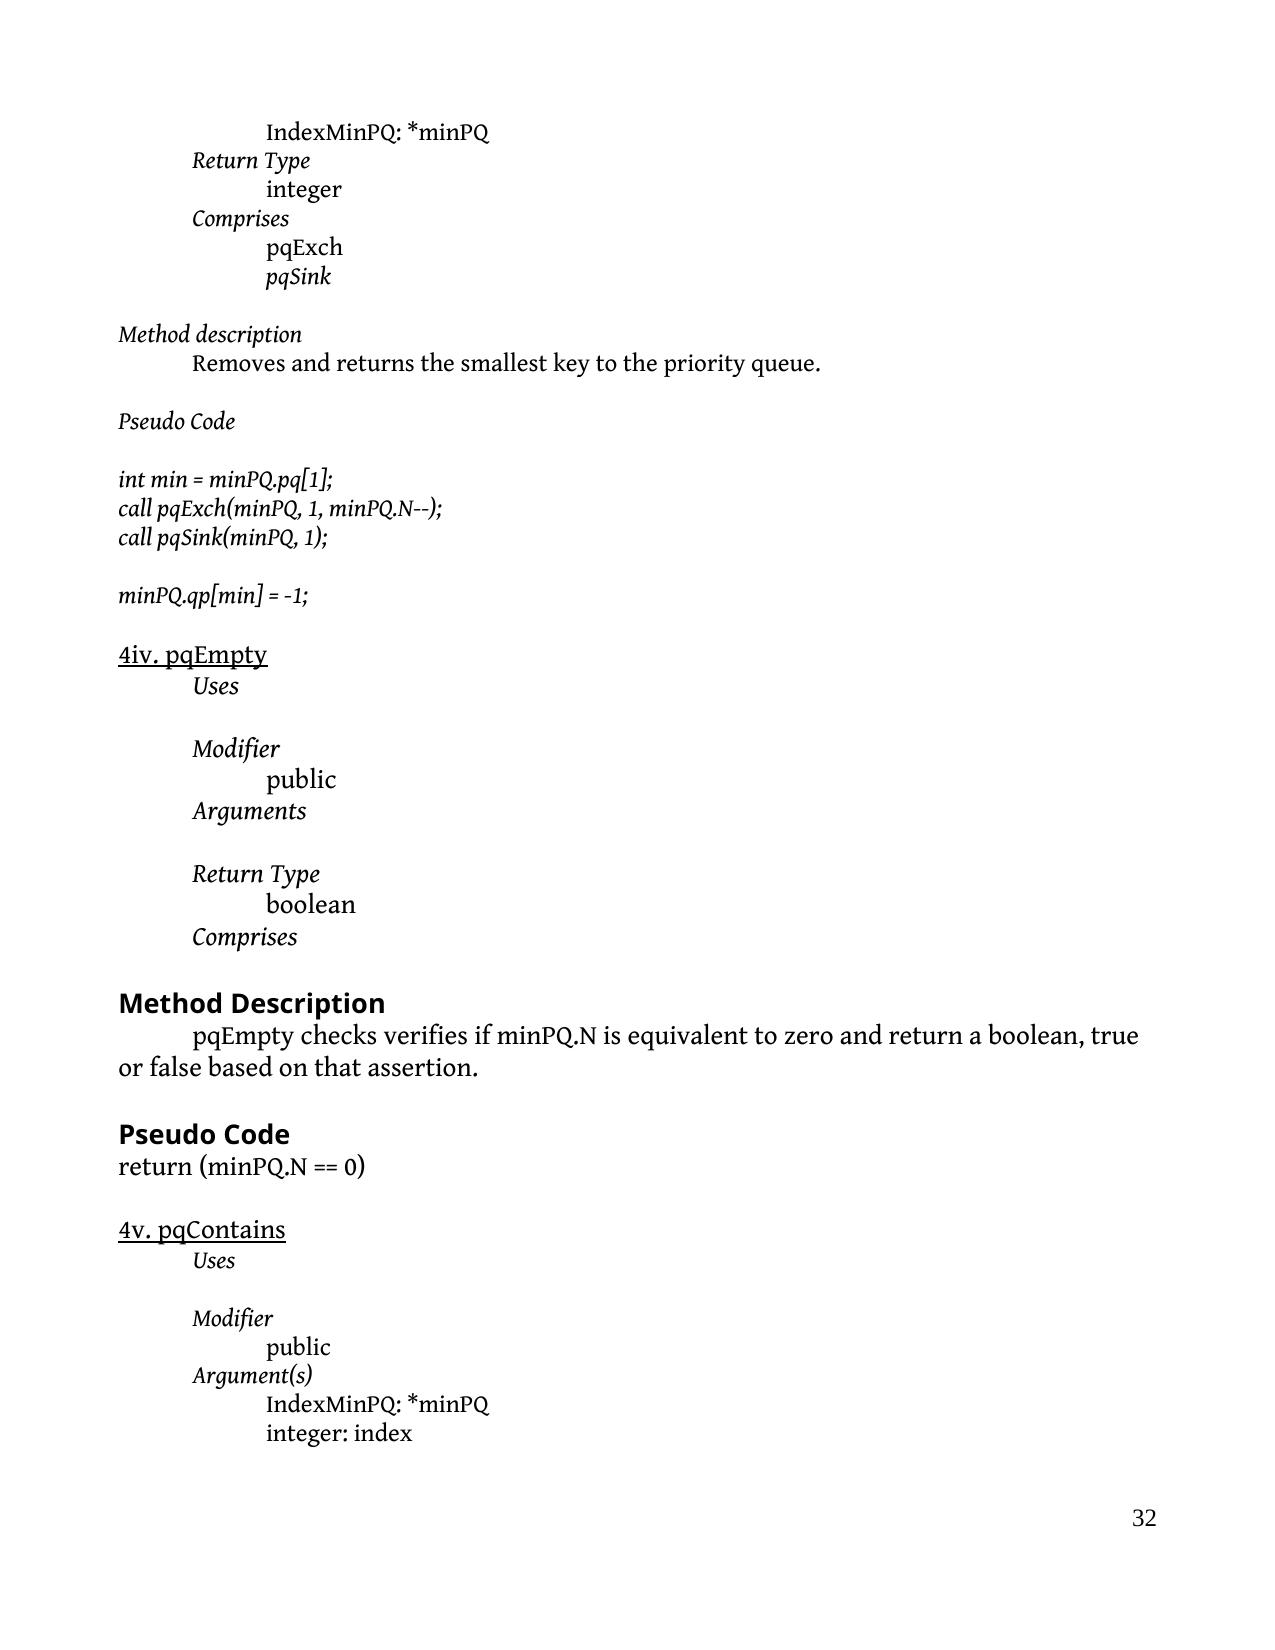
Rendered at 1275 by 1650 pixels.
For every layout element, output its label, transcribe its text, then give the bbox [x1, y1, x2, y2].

text Pseudo Code [118, 1115, 1157, 1152]
text 4v. pqContains [118, 1215, 1157, 1246]
text IndexMinPQ: *minPQ [118, 118, 1157, 147]
text Removes and returns the smallest key to the priority queue. [118, 350, 1157, 379]
text pqExch [118, 234, 1157, 263]
text 4iv. pqEmpty [118, 639, 1157, 671]
text Comprises [118, 205, 1157, 234]
text call pqExch(minPQ, 1, minPQ.N--); [118, 494, 1157, 523]
text pqEmpty checks verifies if minPQ.N is equivalent to zero and return a boolean, true or false based on that assertion. [118, 1021, 1157, 1084]
text Arguments [118, 796, 1157, 827]
text Uses [118, 1246, 1157, 1275]
text call pqSink(minPQ, 1); [118, 523, 1157, 552]
text integer [118, 176, 1157, 205]
text Method description [118, 321, 1157, 350]
text Argument(s) [118, 1362, 1157, 1391]
text minPQ.qp[min] = -1; [118, 581, 1157, 610]
text Pseudo Code [118, 408, 1157, 437]
text public [118, 765, 1157, 796]
text integer: index [118, 1420, 1157, 1449]
text Return Type [118, 147, 1157, 176]
text int min = minPQ.pq[1]; [118, 466, 1157, 494]
text Method Description [118, 984, 1157, 1021]
text Modifier [118, 1304, 1157, 1333]
text Return Type [118, 859, 1157, 890]
text Modifier [118, 733, 1157, 765]
text Uses [118, 671, 1157, 702]
text public [118, 1333, 1157, 1362]
text IndexMinPQ: *minPQ [118, 1391, 1157, 1420]
text boolean [118, 890, 1157, 922]
text Comprises [118, 922, 1157, 953]
text pqSink [118, 263, 1157, 292]
text return (minPQ.N == 0) [118, 1152, 1157, 1183]
